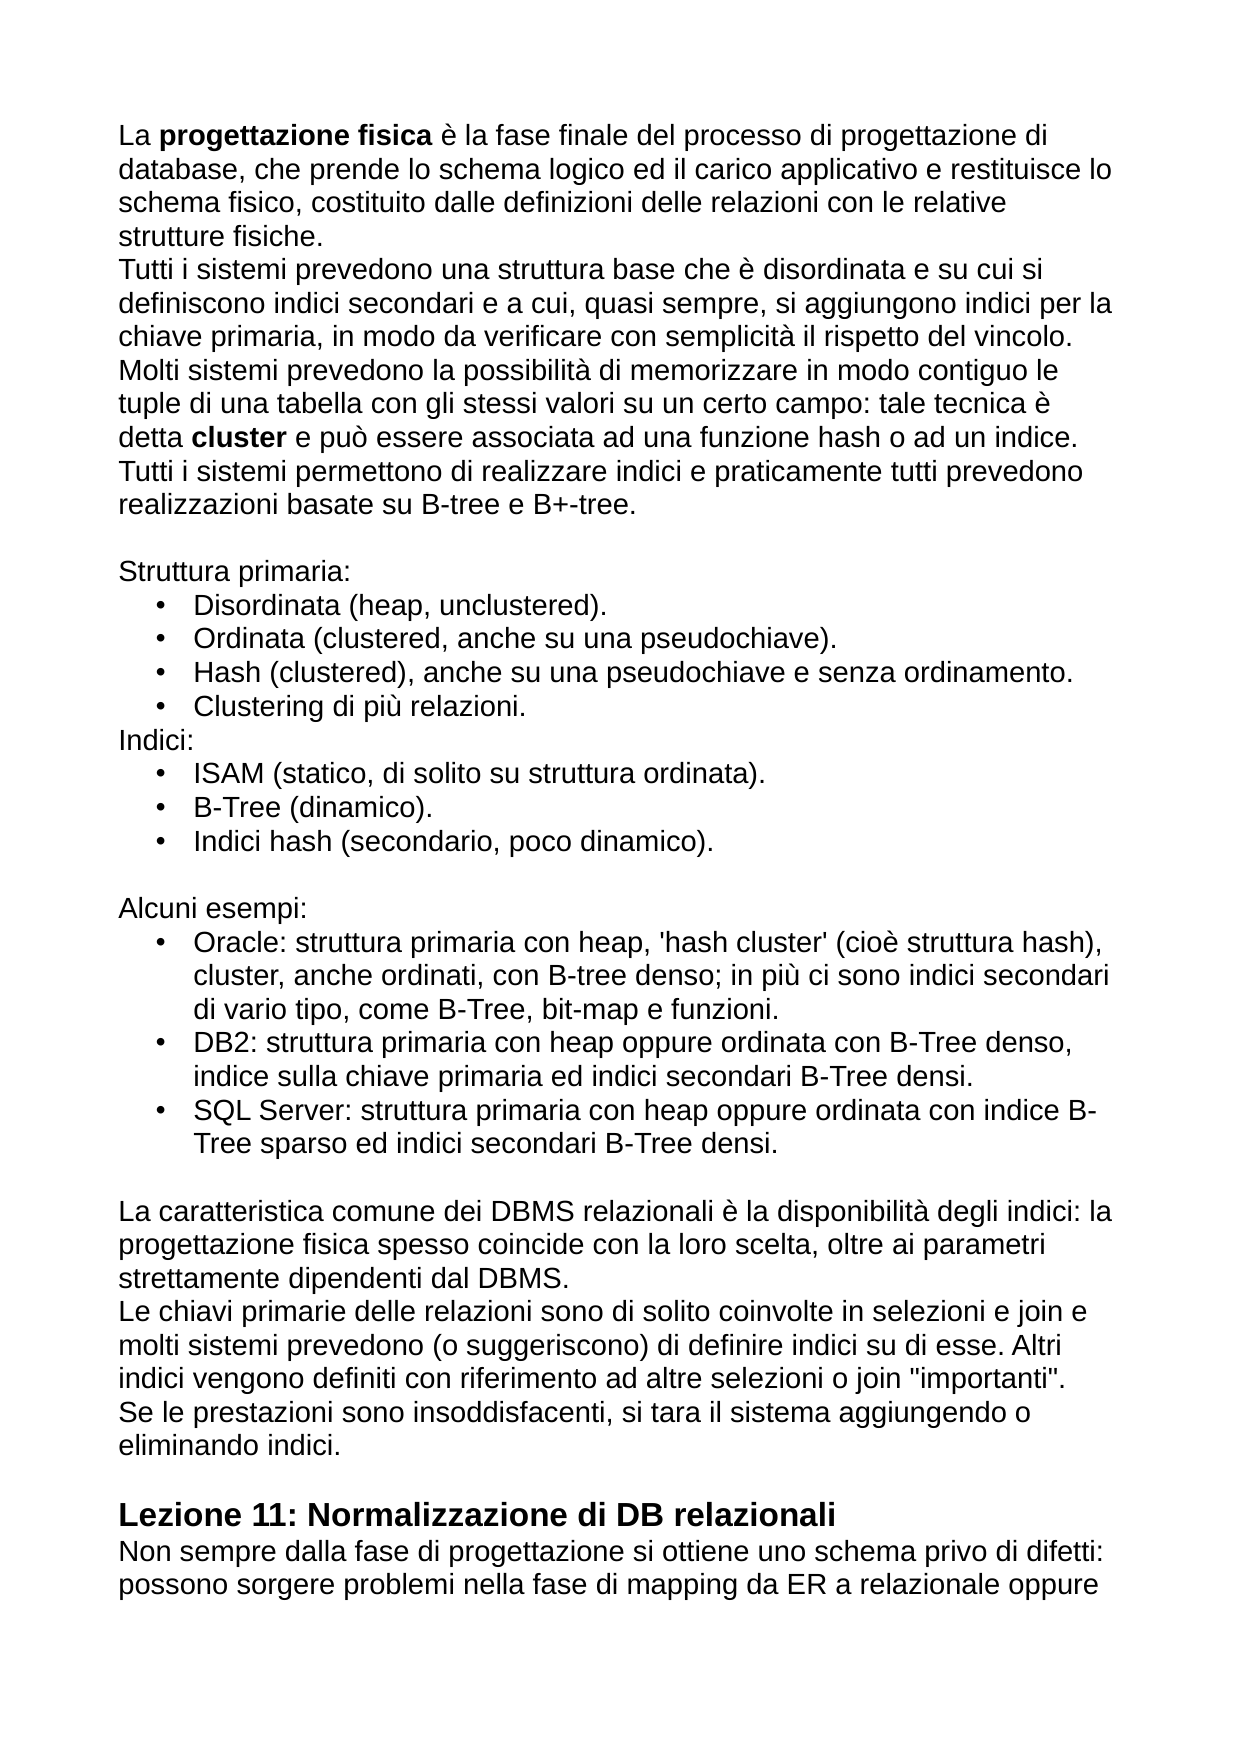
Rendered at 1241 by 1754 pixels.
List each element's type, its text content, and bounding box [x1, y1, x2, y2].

text Non sempre dalla fase di progettazione si ottiene uno schema privo di difetti: possono sorgere problemi nella fase di mapping da ER a relazionale oppure [118, 1534, 1122, 1601]
list Clustering di più relazioni. [156, 689, 1122, 723]
list Ordinata (clustered, anche su una pseudochiave). [156, 621, 1122, 655]
text Molti sistemi prevedono la possibilità di memorizzare in modo contiguo le tuple di una tabella con gli stessi valori su un certo campo: tale tecnica è detta cluster e può essere associata ad una funzione hash o ad un indice. Tutti i sistemi permettono di realizzare indici e praticamente tutti prevedono realizzazioni basate su B-tree e B+-tree. [118, 353, 1122, 521]
text Tutti i sistemi prevedono una struttura base che è disordinata e su cui si definiscono indici secondari e a cui, quasi sempre, si aggiungono indici per la chiave primaria, in modo da verificare con semplicità il rispetto del vincolo. [118, 252, 1122, 353]
text Le chiavi primarie delle relazioni sono di solito coinvolte in selezioni e join e molti sistemi prevedono (o suggeriscono) di definire indici su di esse. Altri indici vengono definiti con riferimento ad altre selezioni o join "importanti". [118, 1294, 1122, 1395]
text La caratteristica comune dei DBMS relazionali è la disponibilità degli indici: la progettazione fisica spesso coincide con la loro scelta, oltre ai parametri strettamente dipendenti dal DBMS. [118, 1193, 1122, 1294]
list Indici hash (secondario, poco dinamico). [156, 824, 1122, 857]
text Lezione 11: Normalizzazione di DB relazionali [118, 1495, 1122, 1534]
text Se le prestazioni sono insoddisfacenti, si tara il sistema aggiungendo o eliminando indici. [118, 1395, 1122, 1462]
text Struttura primaria: [118, 554, 1122, 588]
text Alcuni esempi: [118, 891, 1122, 924]
list ISAM (statico, di solito su struttura ordinata). [156, 756, 1122, 790]
list SQL Server: struttura primaria con heap oppure ordinata con indice B-Tree sparso ed indici secondari B-Tree densi. [156, 1093, 1122, 1160]
text Indici: [118, 723, 1122, 756]
text La progettazione fisica è la fase finale del processo di progettazione di database, che prende lo schema logico ed il carico applicativo e restituisce lo schema fisico, costituito dalle definizioni delle relazioni con le relative strutture fisiche. [118, 118, 1122, 252]
list DB2: struttura primaria con heap oppure ordinata con B-Tree denso, indice sulla chiave primaria ed indici secondari B-Tree densi. [156, 1025, 1122, 1093]
list Hash (clustered), anche su una pseudochiave e senza ordinamento. [156, 655, 1122, 689]
list Oracle: struttura primaria con heap, 'hash cluster' (cioè struttura hash), cluster, anche ordinati, con B-tree denso; in più ci sono indici secondari di vario tipo, come B-Tree, bit-map e funzioni. [156, 924, 1122, 1025]
list B-Tree (dinamico). [156, 790, 1122, 824]
list Disordinata (heap, unclustered). [156, 588, 1122, 621]
